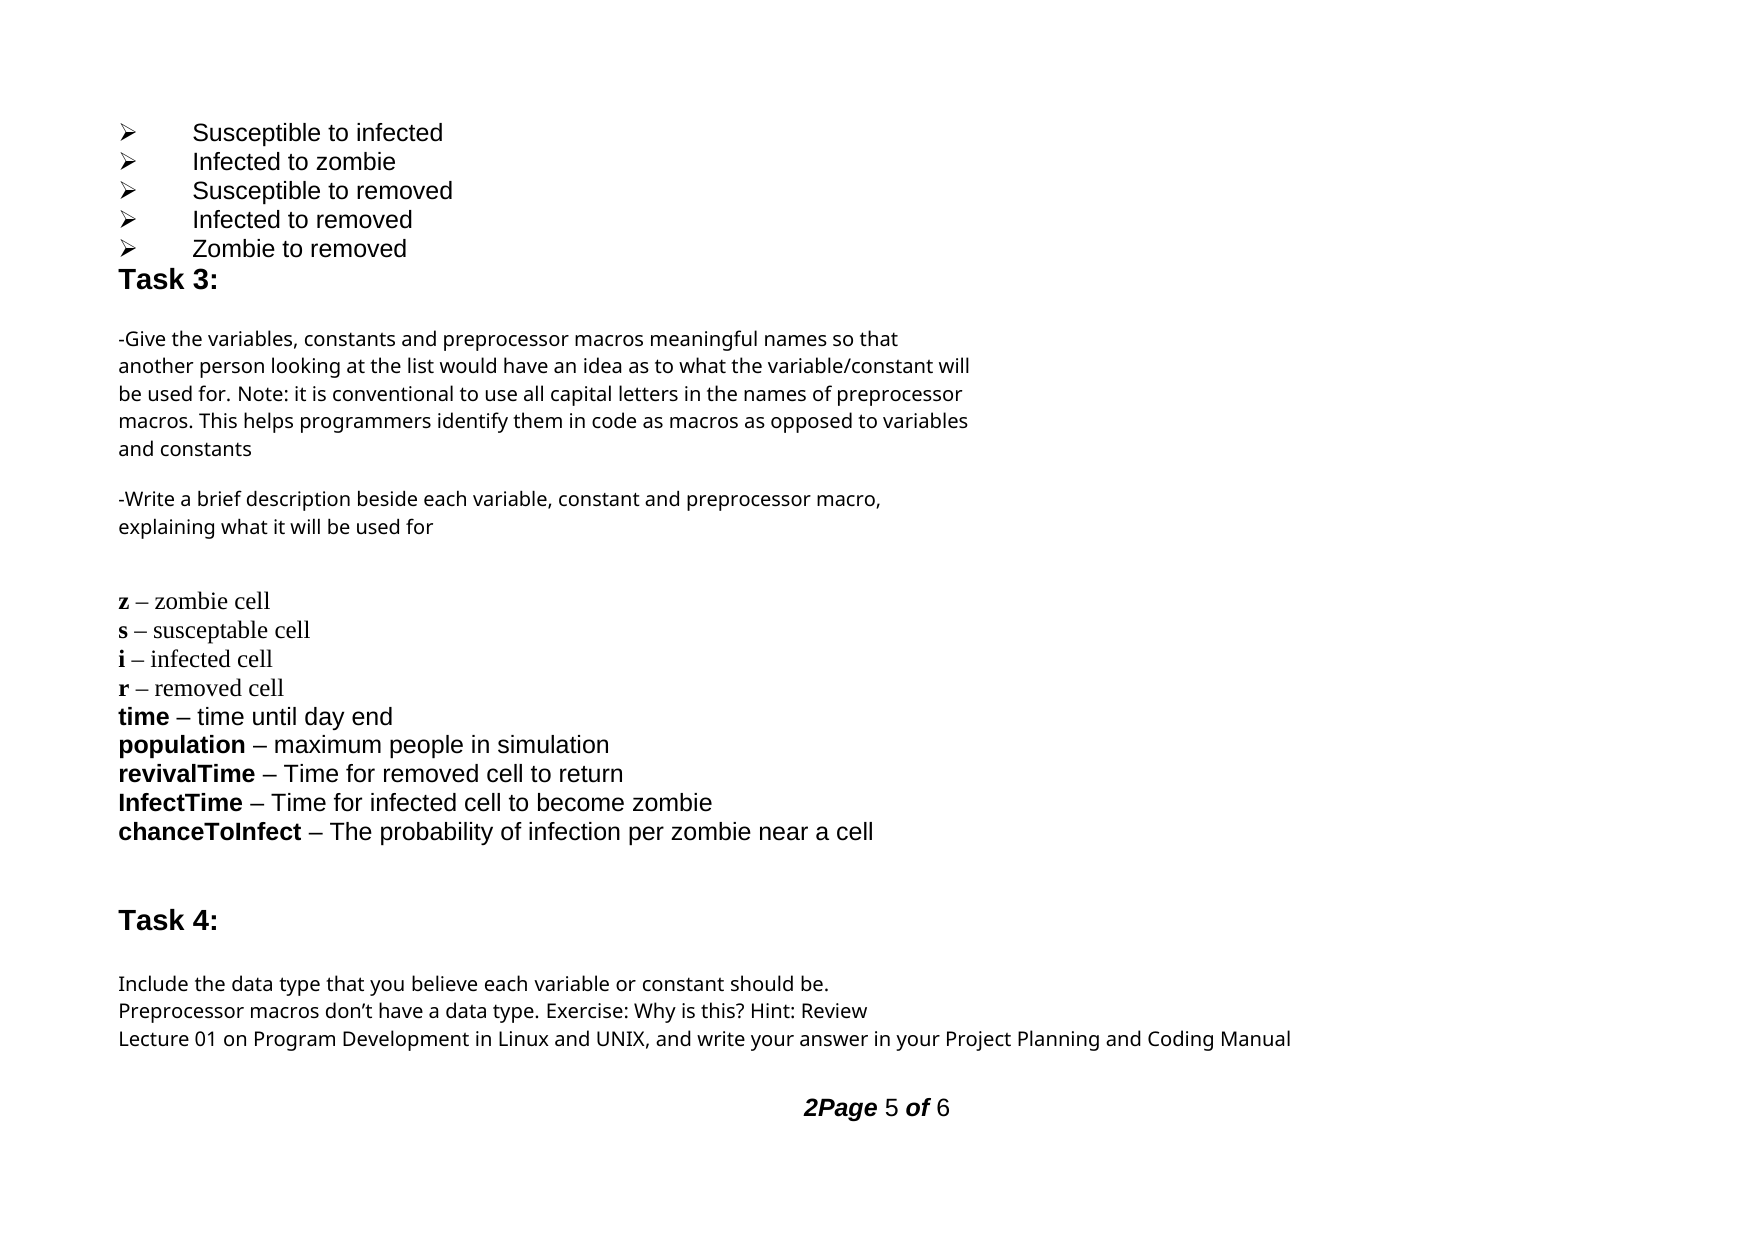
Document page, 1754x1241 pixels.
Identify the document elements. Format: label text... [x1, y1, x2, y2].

list Infected to zombie [118, 147, 1636, 176]
list Zombie to removed [118, 233, 1636, 262]
text population – maximum people in simulation [118, 730, 1636, 759]
text -Give the variables, constants and preprocessor macros meaningful names so that another person looking at the list would have an idea as to what the variable/constant will be used for. Note: it is conventional to use all capital letters in the names of preprocessor macros. This helps programmers identify them in code as macros as opposed to variables and constants [118, 325, 1636, 462]
text Task 4: [118, 903, 1636, 936]
text chanceToInfect – The probability of infection per zombie near a cell [118, 816, 1636, 845]
text i – infected cell [118, 644, 1636, 673]
text Include the data type that you believe each variable or constant should be. Preprocessor macros don’t have a data type. Exercise: Why is this? Hint: Review Lecture 01 on Program Development in Linux and UNIX, and write your answer in your Project Planning and Coding Manual [118, 970, 1636, 1052]
text -Write a brief description beside each variable, constant and preprocessor macro, explaining what it will be used for [118, 485, 1636, 540]
list Infected to removed [118, 205, 1636, 233]
text z – zombie cell [118, 586, 1636, 615]
text Task 3: [118, 262, 1636, 296]
text s – susceptable cell [118, 615, 1636, 644]
text r – removed cell [118, 673, 1636, 701]
text InfectTime – Time for infected cell to become zombie [118, 788, 1636, 816]
text revivalTime – Time for removed cell to return [118, 759, 1636, 788]
list Susceptible to removed [118, 176, 1636, 205]
list Susceptible to infected [118, 118, 1636, 147]
text time – time until day end [118, 701, 1636, 730]
